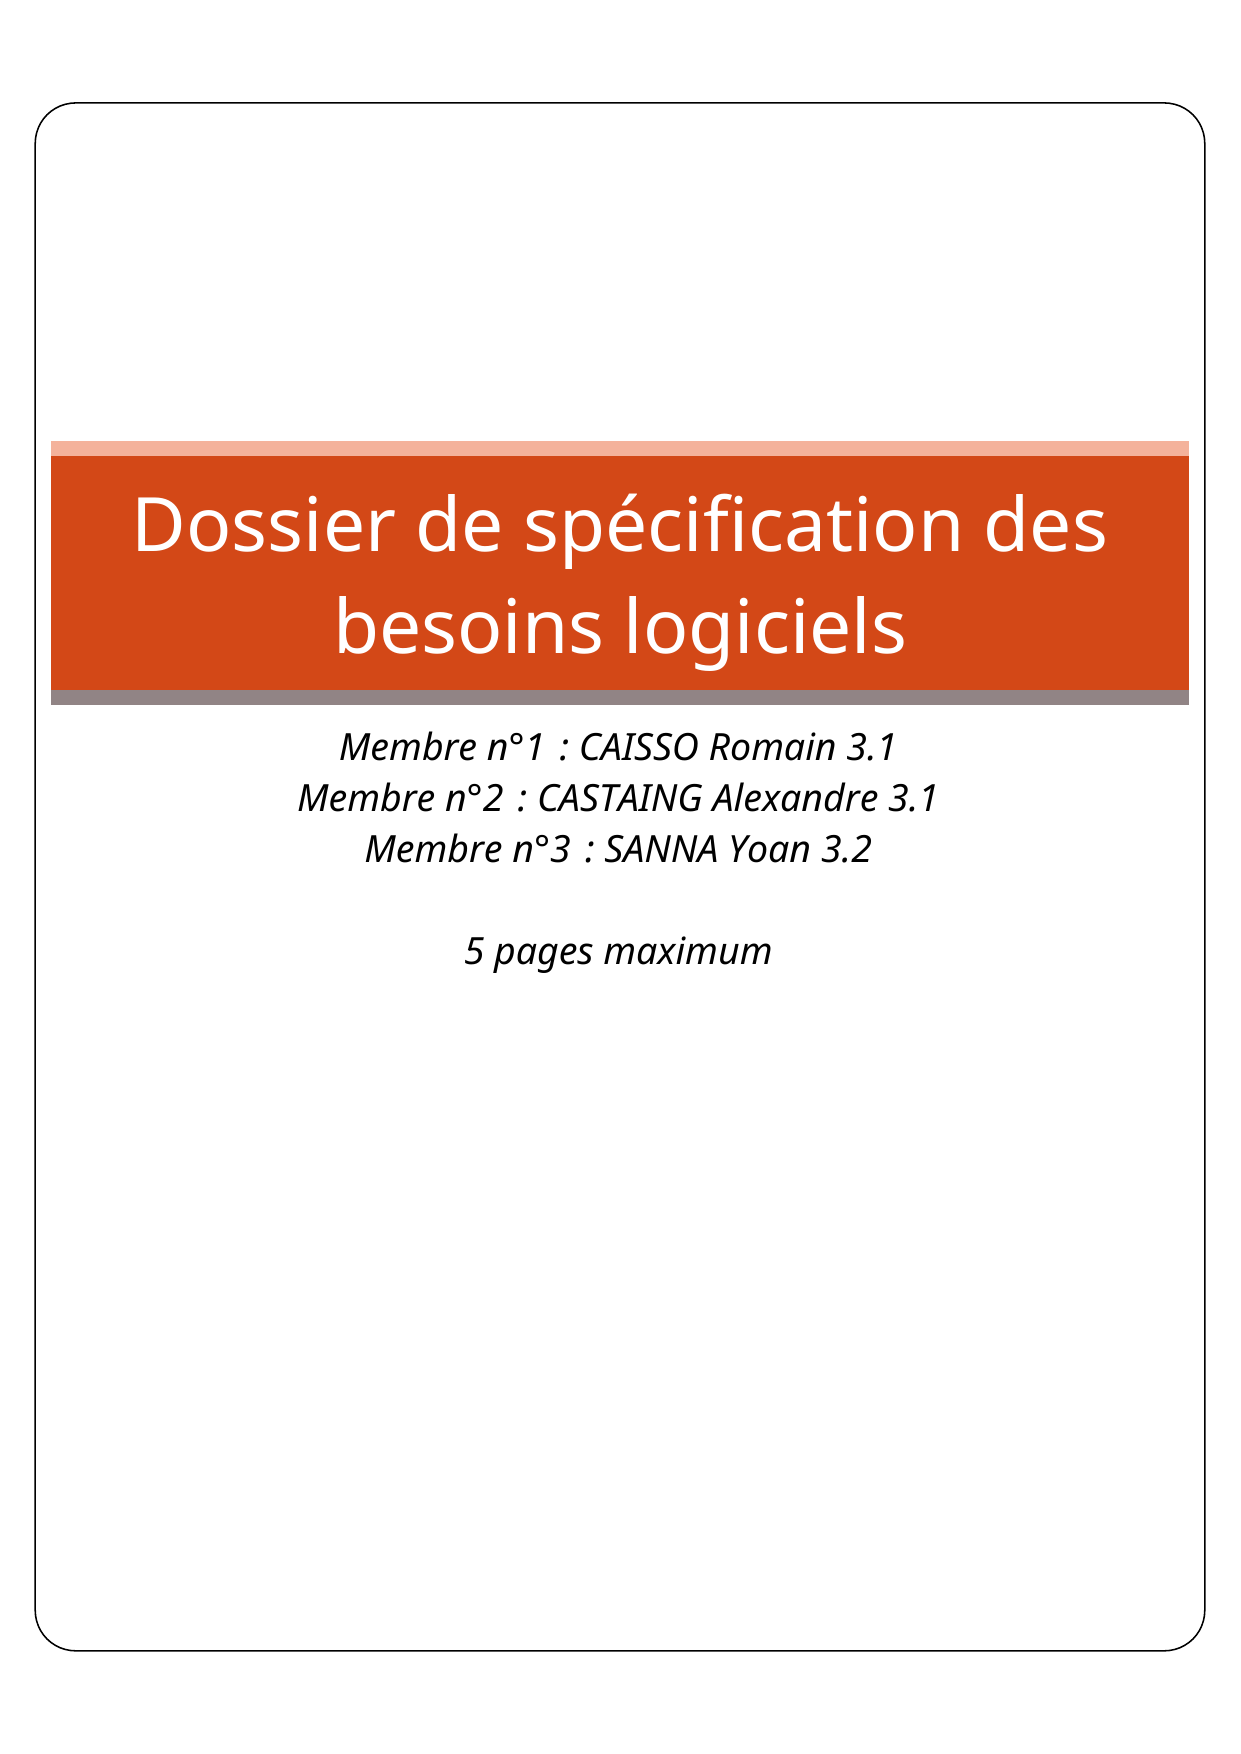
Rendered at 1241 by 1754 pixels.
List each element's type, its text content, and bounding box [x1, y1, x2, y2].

table_header [51, 441, 1189, 456]
table_cell Dossier de spécification des besoins logiciels [51, 456, 1189, 690]
table_cell [51, 690, 1189, 705]
table_cell Membre n°1 : CAISSO Romain 3.1 Membre n°2 : CASTAING Alexandre 3.1 Membre n°3 : SANNA Yoan 3.2 5 pages maximum [51, 705, 1189, 990]
